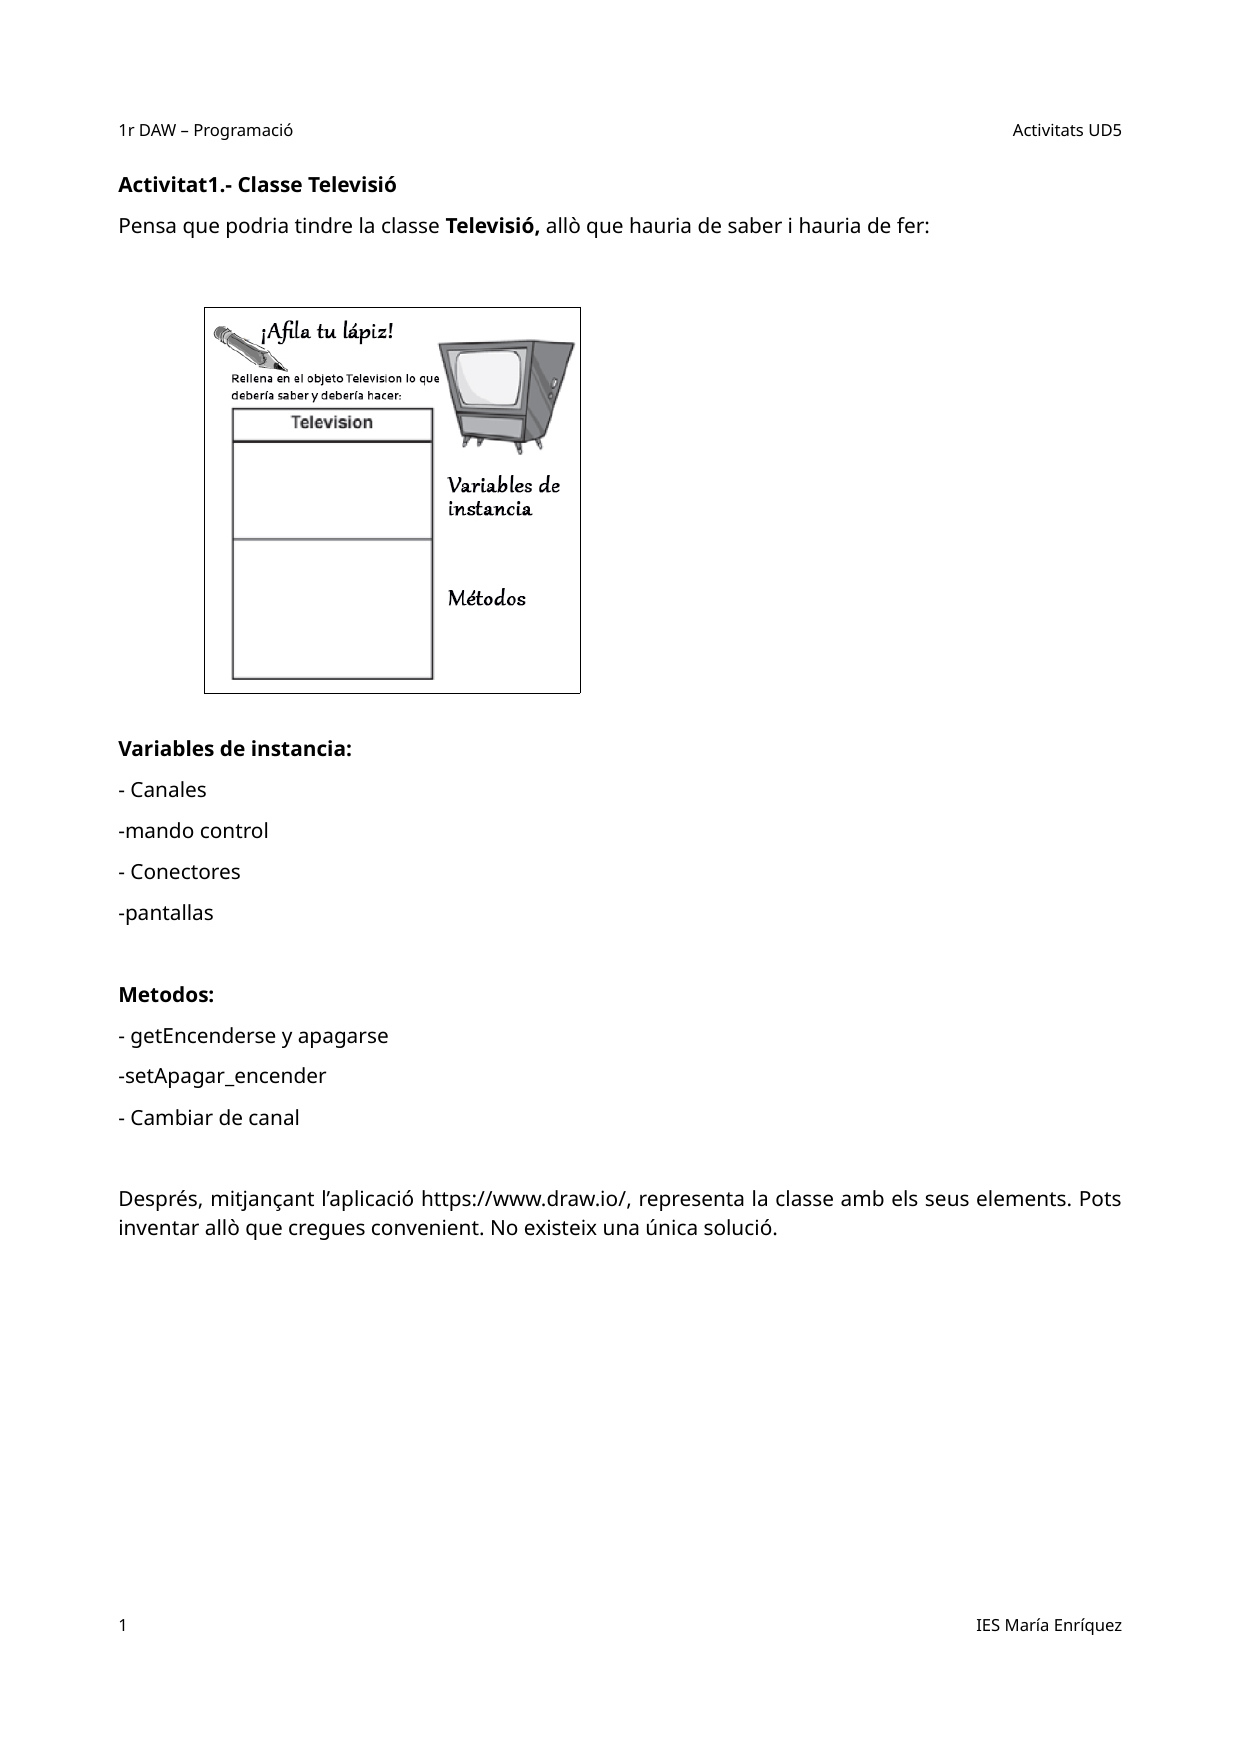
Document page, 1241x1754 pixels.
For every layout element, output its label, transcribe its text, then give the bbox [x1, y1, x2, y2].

picture [206, 309, 578, 691]
text -pantallas [118, 898, 1122, 926]
text - Canales [118, 775, 1122, 803]
text Variables de instancia: [118, 734, 1122, 763]
text -mando control [118, 816, 1122, 844]
text - Cambiar de canal [118, 1103, 1122, 1131]
text - Conectores [118, 857, 1122, 885]
text Pensa que podria tindre la classe Televisió, allò que hauria de saber i hauria de fer: [118, 211, 1122, 240]
text Activitat1.- Classe Televisió [118, 170, 1122, 199]
text Després, mitjançant l’aplicació https://www.draw.io/, representa la classe amb els seus elements. Pots inventar allò que cregues convenient. No existeix una única solució. [118, 1184, 1122, 1241]
text -setApagar_encender [118, 1062, 1122, 1090]
text - getEncenderse y apagarse [118, 1021, 1122, 1049]
text Metodos: [118, 980, 1122, 1008]
